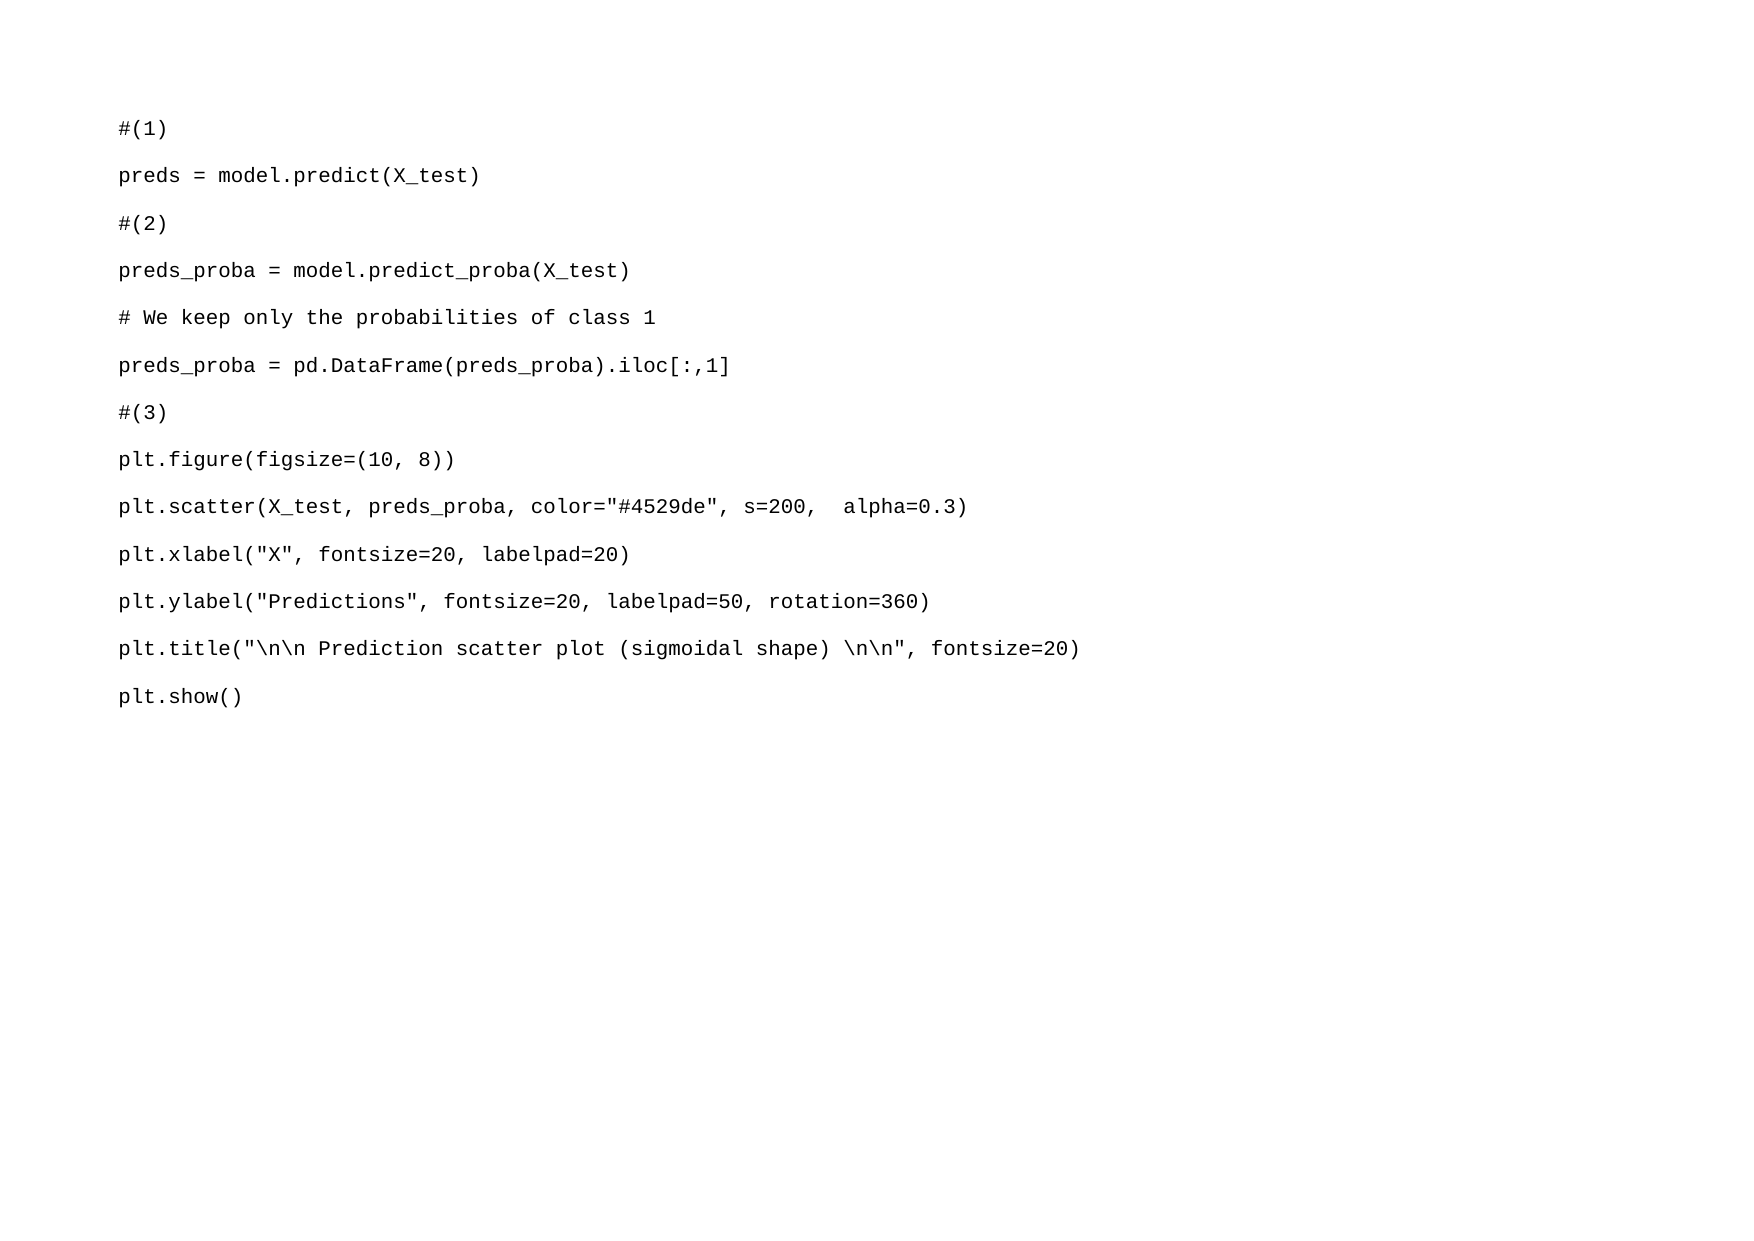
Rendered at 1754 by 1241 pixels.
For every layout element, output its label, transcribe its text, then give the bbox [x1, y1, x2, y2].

text plt.ylabel("Predictions", fontsize=20, labelpad=50, rotation=360) [118, 591, 1636, 615]
text ​ [118, 189, 1636, 213]
text #(1) [118, 118, 1636, 142]
text ​ [118, 236, 1636, 260]
text ​ [118, 662, 1636, 686]
text #(3) [118, 402, 1636, 426]
text ​ [118, 426, 1636, 449]
text plt.title("\n\n Prediction scatter plot (sigmoidal shape) \n\n", fontsize=20) [118, 638, 1636, 662]
text ​ [118, 473, 1636, 496]
text ​ [118, 378, 1636, 402]
text #(2) [118, 213, 1636, 236]
text ​ [118, 615, 1636, 638]
text # We keep only the probabilities of class 1 [118, 307, 1636, 331]
text ​ [118, 520, 1636, 544]
text preds_proba = pd.DataFrame(preds_proba).iloc[:,1] [118, 354, 1636, 378]
text ​ [118, 142, 1636, 165]
text plt.xlabel("X", fontsize=20, labelpad=20) [118, 544, 1636, 567]
text ​ [118, 284, 1636, 307]
text plt.scatter(X_test, preds_proba, color="#4529de", s=200, alpha=0.3) [118, 496, 1636, 520]
text ​ [118, 331, 1636, 354]
text preds_proba = model.predict_proba(X_test) [118, 260, 1636, 284]
text ​ [118, 567, 1636, 591]
text plt.show() [118, 686, 1636, 709]
text plt.figure(figsize=(10, 8)) [118, 449, 1636, 473]
text preds = model.predict(X_test) [118, 165, 1636, 189]
